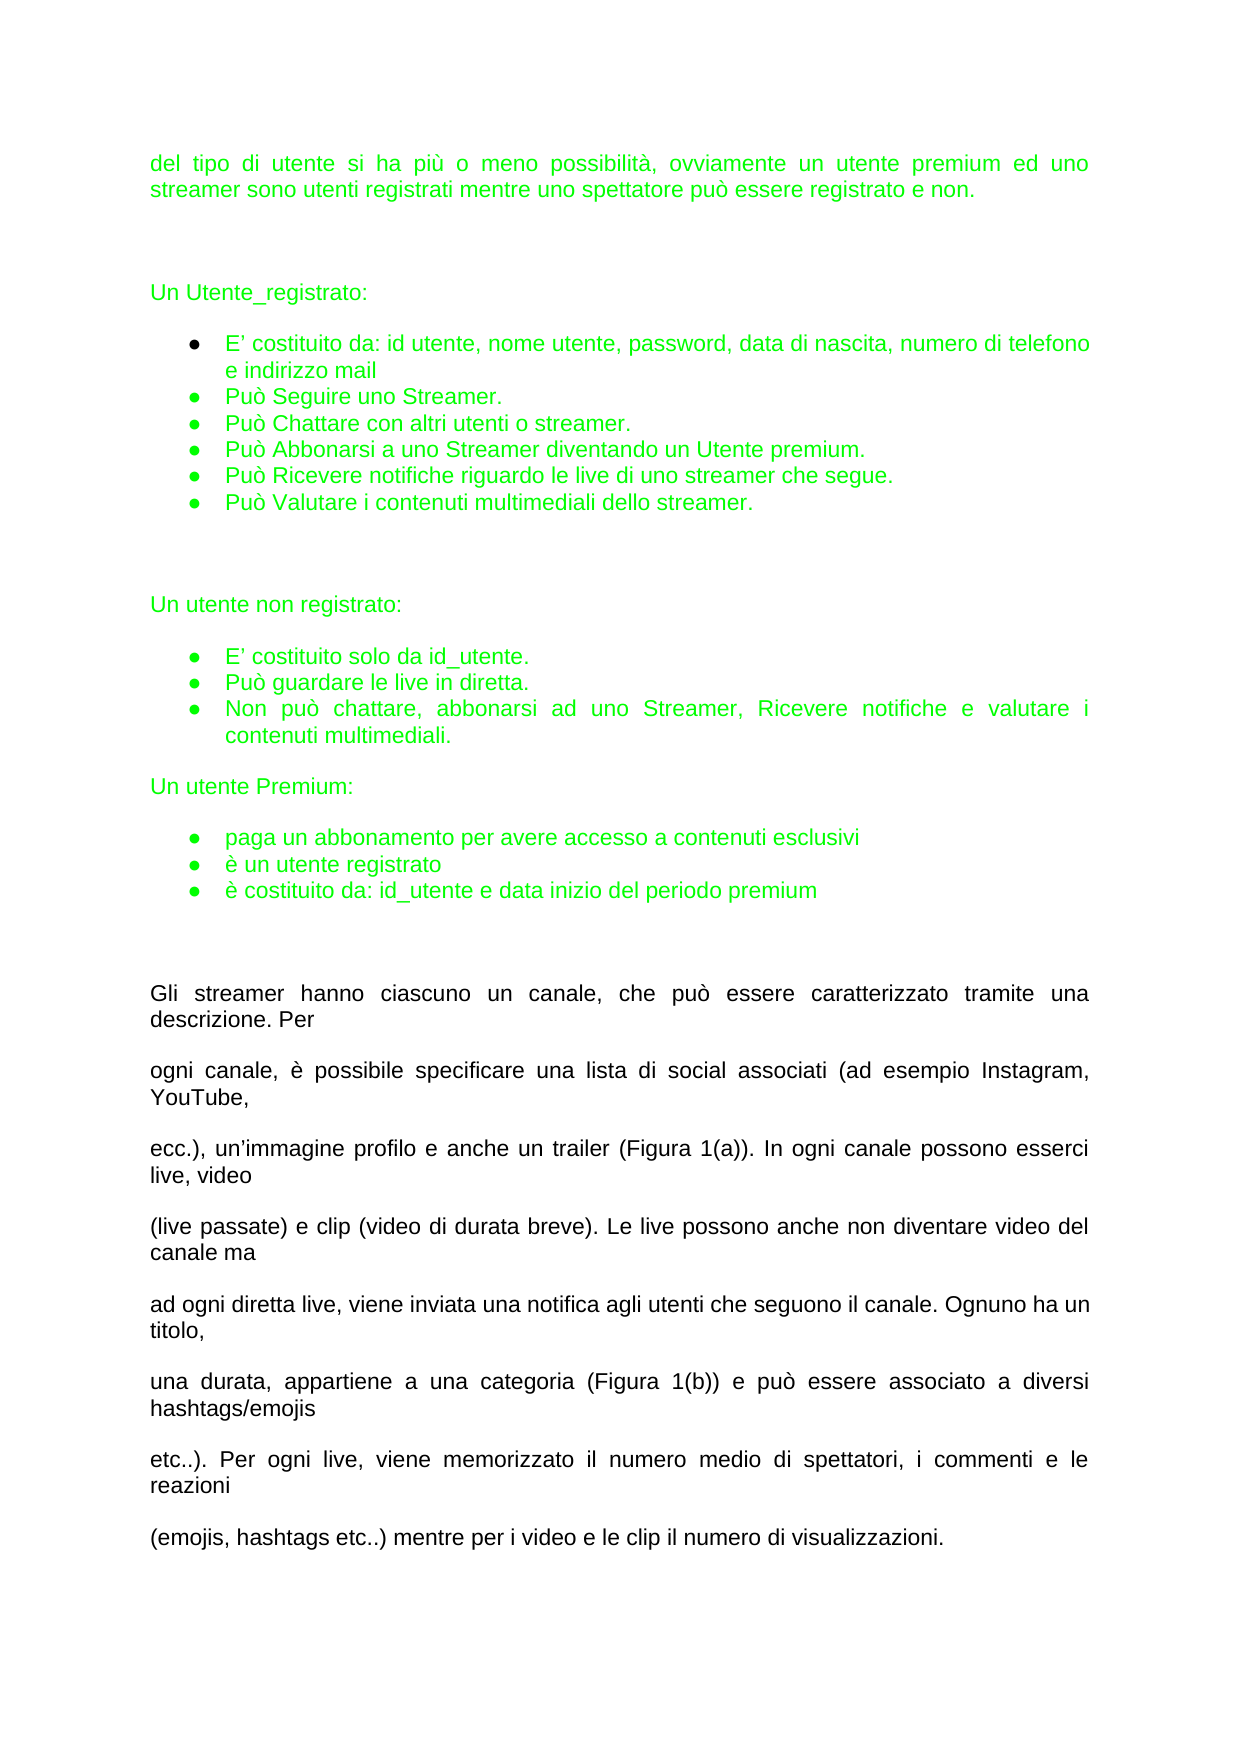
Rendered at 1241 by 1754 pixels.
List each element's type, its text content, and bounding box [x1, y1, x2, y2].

text ecc.), un’immagine profilo e anche un trailer (Figura 1(a)). In ogni canale possono esserci live, video [150, 1135, 1090, 1188]
list E’ costituito da: id utente, nome utente, password, data di nascita, numero di telefono e indirizzo mail [187, 330, 1090, 383]
list Non può chattare, abbonarsi ad uno Streamer, Ricevere notifiche e valutare i contenuti multimediali. [187, 695, 1090, 748]
text ogni canale, è possibile specificare una lista di social associati (ad esempio Instagram, YouTube, [150, 1057, 1090, 1110]
list E’ costituito solo da id_utente. [187, 643, 1090, 669]
list Può Seguire uno Streamer. [187, 383, 1090, 409]
text Un Utente_registrato: [150, 279, 1090, 305]
list Può Valutare i contenuti multimediali dello streamer. [187, 488, 1090, 515]
list Può guardare le live in diretta. [187, 669, 1090, 695]
list Può Abbonarsi a uno Streamer diventando un Utente premium. [187, 436, 1090, 462]
list è un utente registrato [187, 851, 1090, 877]
text del tipo di utente si ha più o meno possibilità, ovviamente un utente premium ed uno streamer sono utenti registrati mentre uno spettatore può essere registrato e non. [150, 150, 1090, 203]
text Un utente non registrato: [150, 591, 1090, 618]
list paga un abbonamento per avere accesso a contenuti esclusivi [187, 824, 1090, 851]
text Gli streamer hanno ciascuno un canale, che può essere caratterizzato tramite una descrizione. Per [150, 980, 1090, 1032]
text (emojis, hashtags etc..) mentre per i video e le clip il numero di visualizzazioni. [150, 1524, 1090, 1550]
text ad ogni diretta live, viene inviata una notifica agli utenti che seguono il canale. Ognuno ha un titolo, [150, 1291, 1090, 1343]
text una durata, appartiene a una categoria (Figura 1(b)) e può essere associato a diversi hashtags/emojis [150, 1368, 1090, 1421]
list Può Chattare con altri utenti o streamer. [187, 409, 1090, 436]
text Un utente Premium: [150, 773, 1090, 799]
list è costituito da: id_utente e data inizio del periodo premium [187, 877, 1090, 903]
text (live passate) e clip (video di durata breve). Le live possono anche non diventare video del canale ma [150, 1213, 1090, 1266]
list Può Ricevere notifiche riguardo le live di uno streamer che segue. [187, 462, 1090, 488]
text etc..). Per ogni live, viene memorizzato il numero medio di spettatori, i commenti e le reazioni [150, 1446, 1090, 1499]
